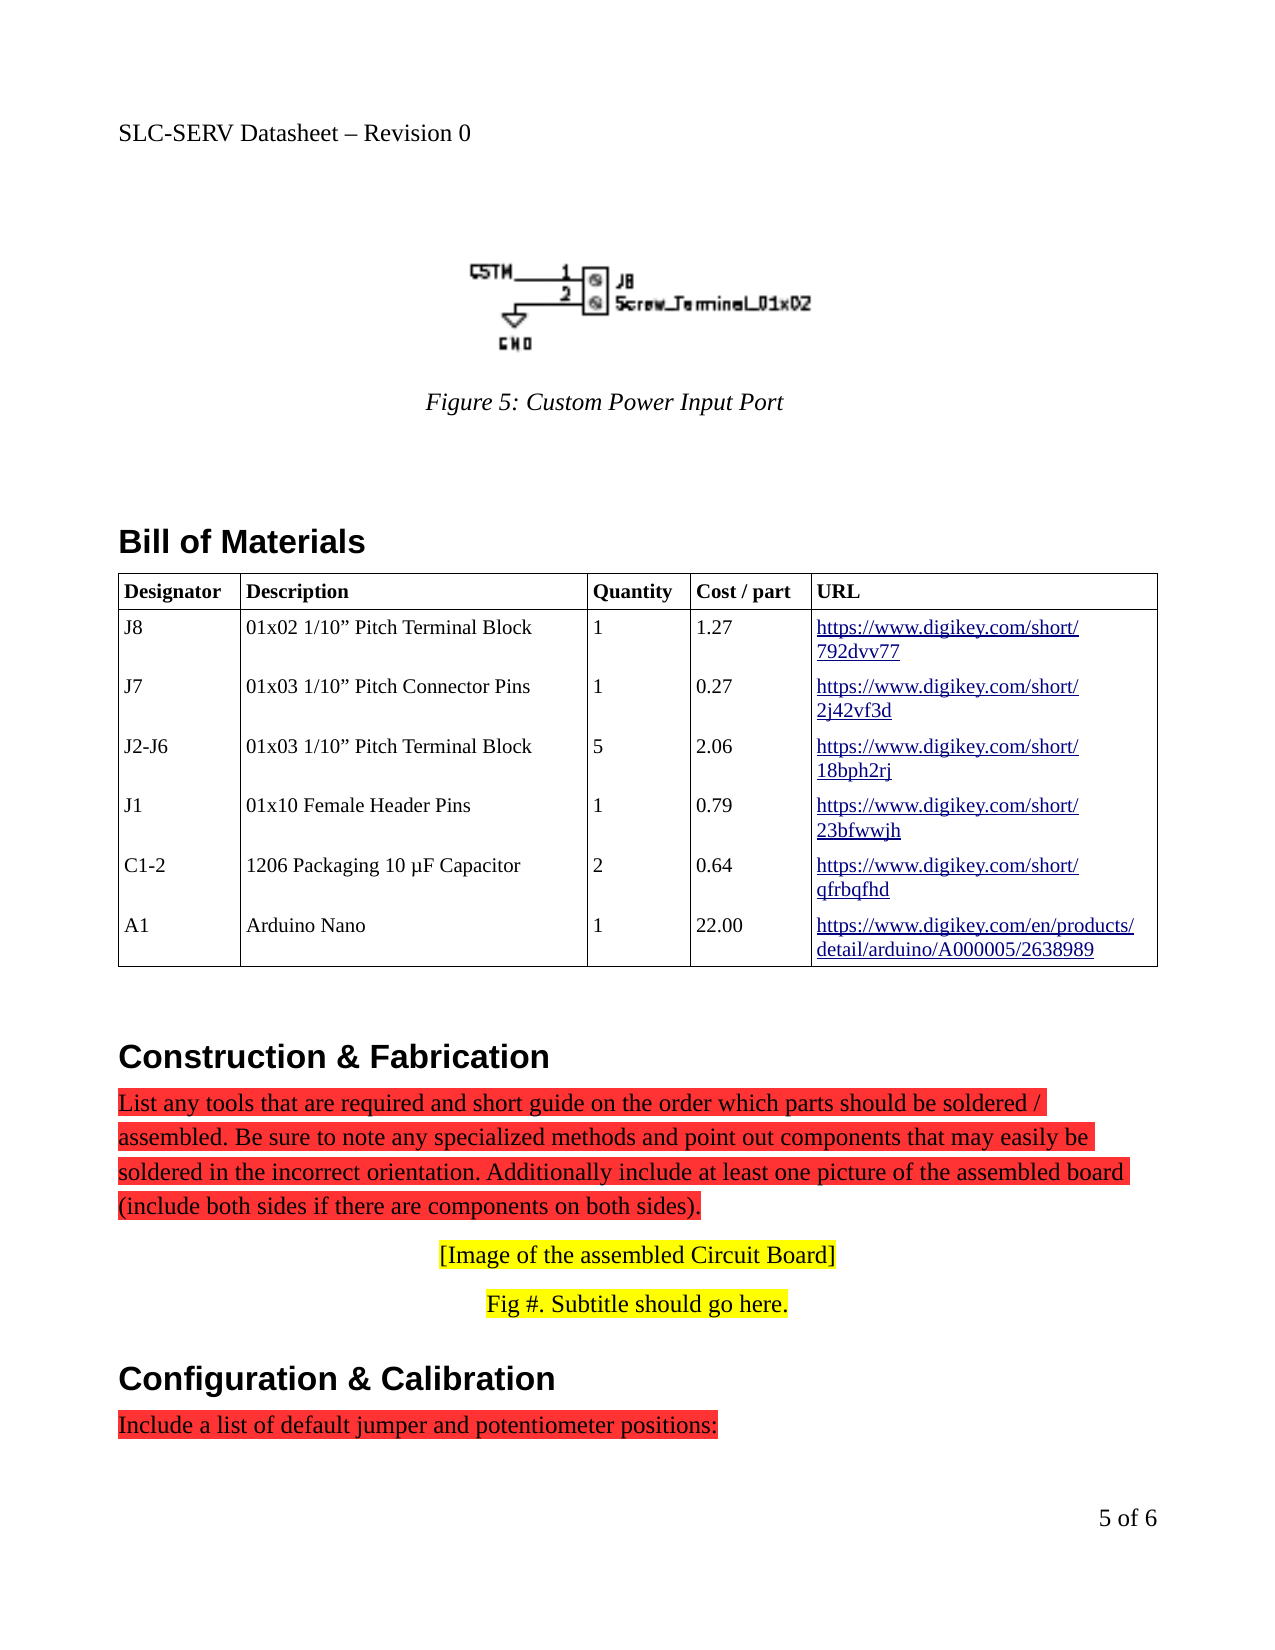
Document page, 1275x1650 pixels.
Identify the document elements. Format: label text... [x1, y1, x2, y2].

table_cell J2-J6 [119, 728, 240, 788]
table_cell 1 [588, 788, 690, 847]
text Fig #. Subtitle should go here. [118, 1289, 1157, 1318]
table_cell 2.06 [691, 728, 811, 788]
table_cell https://www.digikey.com/short/18bph2rj [812, 728, 1157, 788]
table_cell 1.27 [691, 610, 811, 668]
table_cell C1-2 [119, 847, 240, 907]
table_cell 1 [588, 669, 690, 728]
table_cell J1 [119, 788, 240, 847]
table_cell https://www.digikey.com/short/792dvv77 [812, 610, 1157, 668]
table_header Designator [119, 574, 240, 609]
table_cell 01x10 Female Header Pins [241, 788, 587, 847]
table_cell Arduino Nano [241, 907, 587, 966]
text Include a list of default jumper and potentiometer positions: [118, 1410, 1157, 1439]
table_cell 0.64 [691, 847, 811, 907]
subtitle Bill of Materials [118, 522, 1157, 561]
picture [425, 221, 850, 387]
table_cell 01x03 1/10” Pitch Connector Pins [241, 669, 587, 728]
table_cell 0.79 [691, 788, 811, 847]
table_cell 0.27 [691, 669, 811, 728]
table_cell https://www.digikey.com/short/qfrbqfhd [812, 847, 1157, 907]
subtitle Construction & Fabrication [118, 1036, 1157, 1075]
text Figure 5: Custom Power Input Port [425, 387, 850, 415]
table_header URL [812, 574, 1157, 609]
table_cell 1206 Packaging 10 µF Capacitor [241, 847, 587, 907]
table_cell https://www.digikey.com/short/2j42vf3d [812, 669, 1157, 728]
subtitle Configuration & Calibration [118, 1359, 1157, 1398]
text List any tools that are required and short guide on the order which parts should be soldered / assembled. Be sure to note any specialized methods and point out components that may easily be soldered in the incorrect orientation. Additionally include at least one picture of the assembled board (include both sides if there are components on both sides). [118, 1088, 1157, 1220]
table_header Quantity [588, 574, 690, 609]
table_cell https://www.digikey.com/short/23bfwwjh [812, 788, 1157, 847]
table_cell 2 [588, 847, 690, 907]
table_header Cost / part [691, 574, 811, 609]
table_cell J8 [119, 610, 240, 668]
table_cell 1 [588, 610, 690, 668]
text [Image of the assembled Circuit Board] [118, 1240, 1157, 1269]
table_cell J7 [119, 669, 240, 728]
table_header Description [241, 574, 587, 609]
table_cell 01x02 1/10” Pitch Terminal Block [241, 610, 587, 668]
table_cell 1 [588, 907, 690, 966]
table_cell 22.00 [691, 907, 811, 966]
table_cell 5 [588, 728, 690, 788]
table_cell https://www.digikey.com/en/products/detail/arduino/A000005/2638989 [812, 907, 1157, 966]
table_cell 01x03 1/10” Pitch Terminal Block [241, 728, 587, 788]
table_cell A1 [119, 907, 240, 966]
